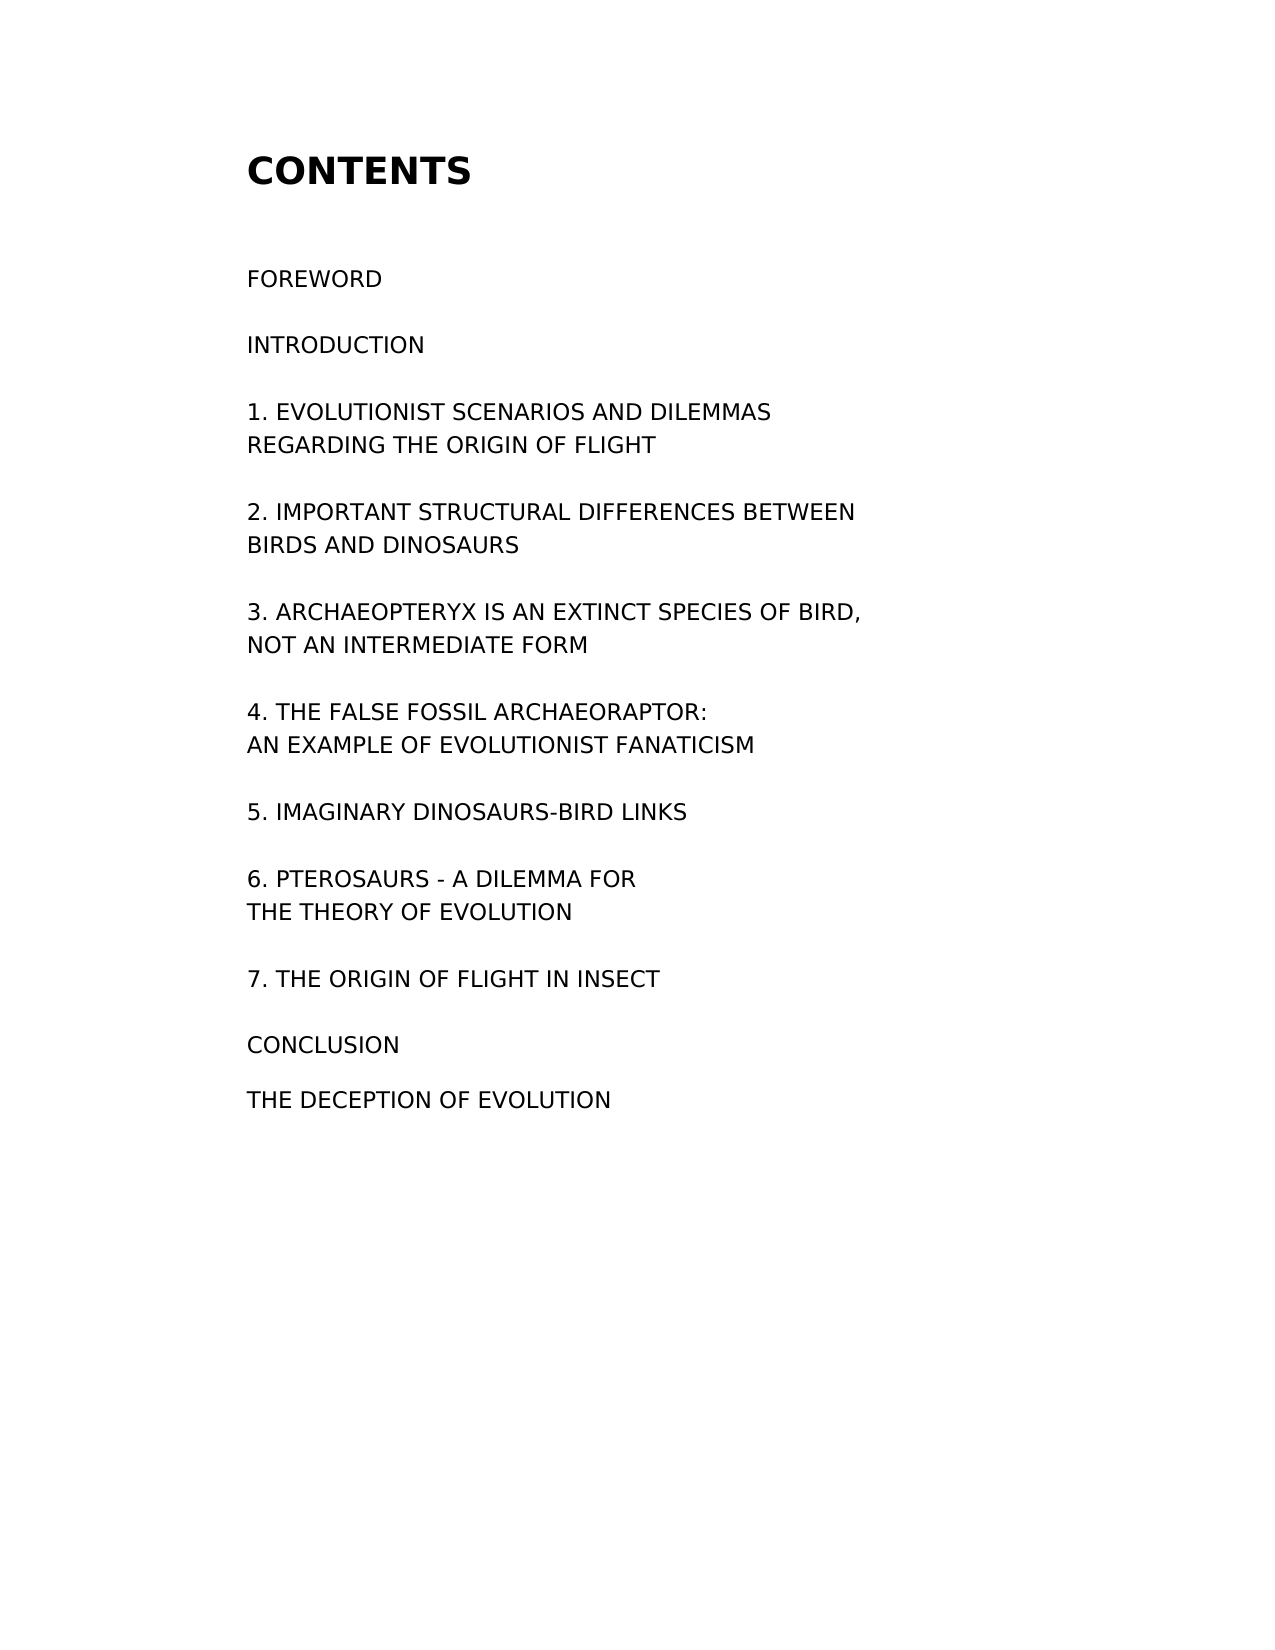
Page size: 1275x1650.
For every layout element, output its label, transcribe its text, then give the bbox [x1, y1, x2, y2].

text THE THEORY OF EVOLUTION [187, 894, 1070, 927]
text 3. ARCHAEOPTERYX IS AN EXTINCT SPECIES OF BIRD, [187, 594, 1070, 627]
text NOT AN INTERMEDIATE FORM [187, 627, 1070, 660]
text BIRDS AND DINOSAURS [187, 527, 1070, 560]
text REGARDING THE ORIGIN OF FLIGHT [187, 427, 1070, 460]
text 2. IMPORTANT STRUCTURAL DIFFERENCES BETWEEN [187, 494, 1070, 527]
text THE DECEPTION OF EVOLUTION [187, 1087, 1070, 1114]
text 7. THE ORIGIN OF FLIGHT IN INSECT [187, 960, 1070, 994]
text INTRODUCTION [187, 327, 1070, 360]
text 4. THE FALSE FOSSIL ARCHAEORAPTOR: [187, 694, 1070, 727]
subtitle CONTENTS [187, 150, 1070, 194]
text 5. IMAGINARY DINOSAURS-BIRD LINKS [187, 794, 1070, 827]
text FOREWORD [187, 260, 1070, 294]
text AN EXAMPLE OF EVOLUTIONIST FANATICISM [187, 727, 1070, 760]
text CONCLUSION [187, 1027, 1070, 1060]
text 6. PTEROSAURS - A DILEMMA FOR [187, 860, 1070, 894]
text 1. EVOLUTIONIST SCENARIOS AND DILEMMAS [187, 394, 1070, 427]
